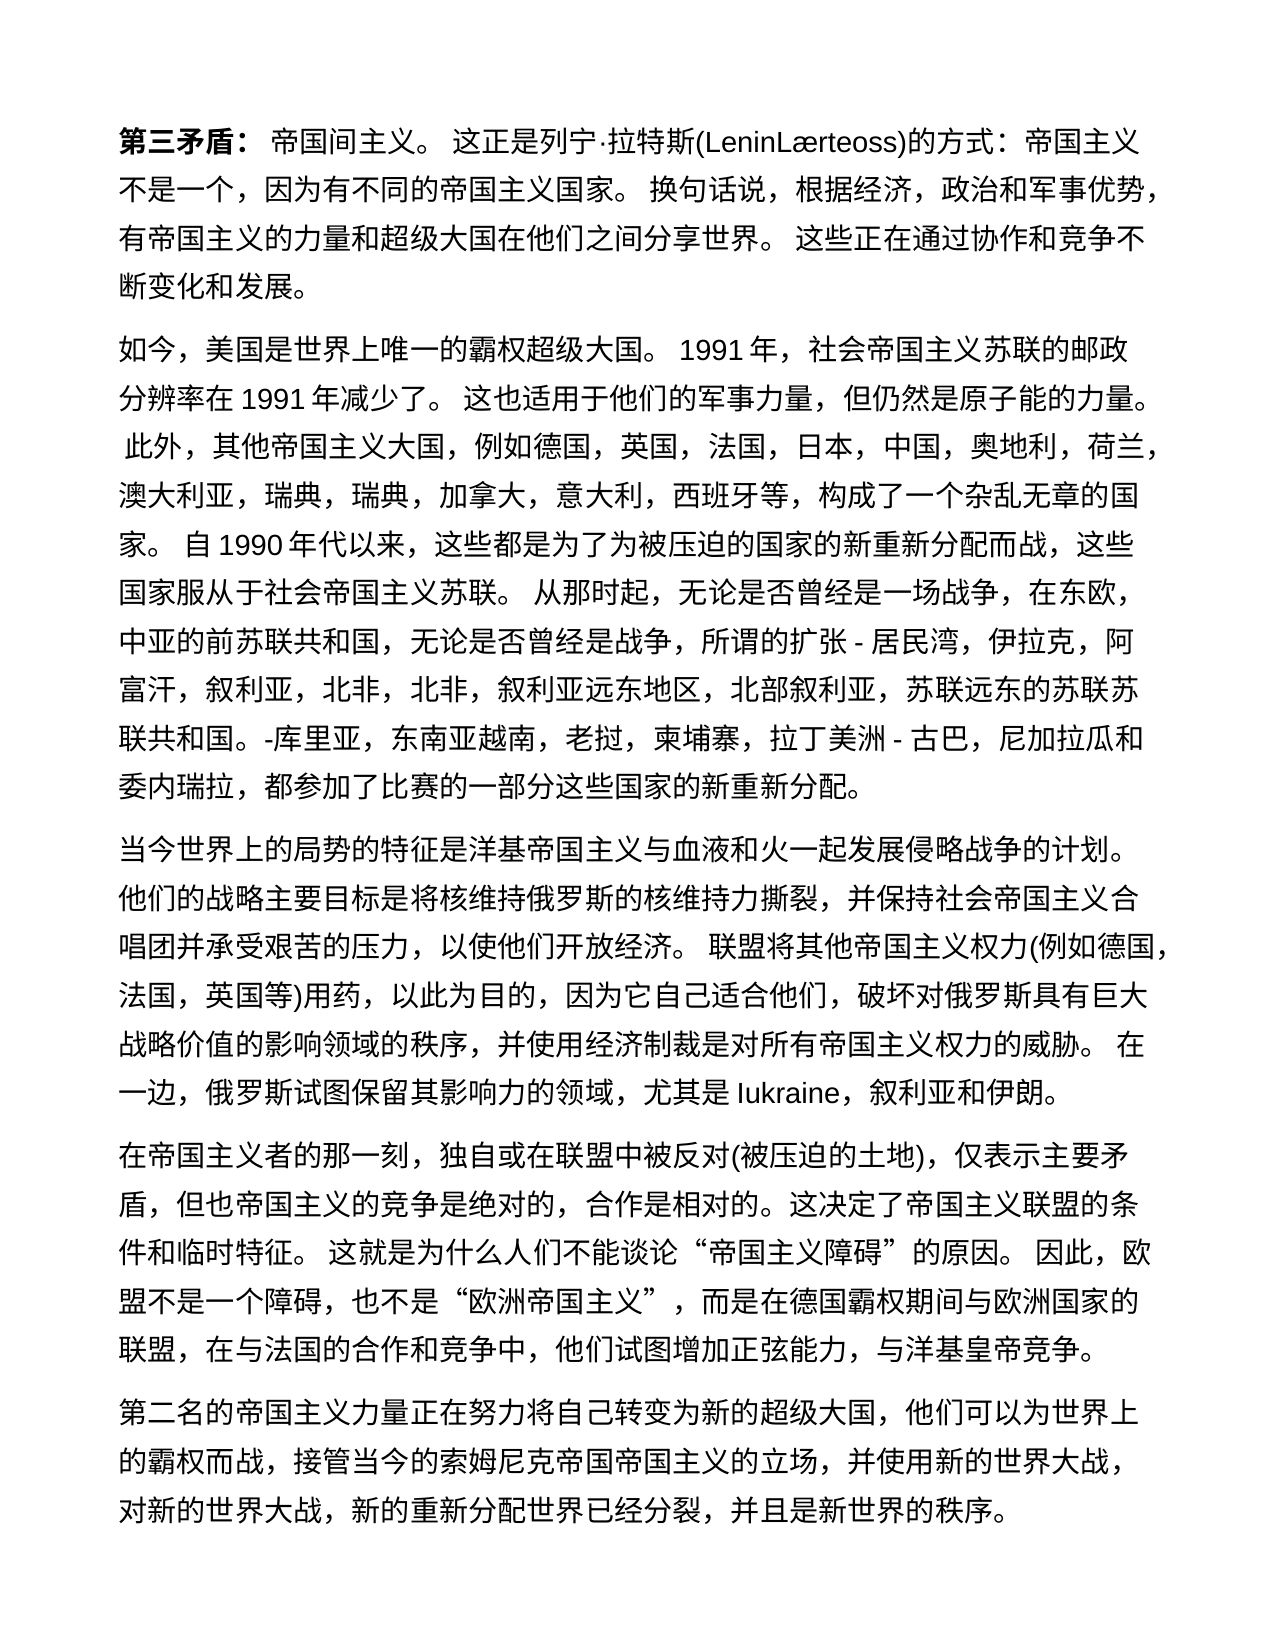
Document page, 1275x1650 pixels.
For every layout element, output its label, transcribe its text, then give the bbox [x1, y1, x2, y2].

text 当今世界上的局势的特征是洋基帝国主义与血液和火一起发展侵略战争的计划。 他们的战略主要目标是将核维持俄罗斯的核维持力撕裂，并保持社会帝国主义合唱团并承受艰苦的压力，以使他们开放经济。 联盟将其他帝国主义权力(例如德国，法国，英国等)用药，以此为目的，因为它自己适合他们，破坏对俄罗斯具有巨大战略价值的影响领域的秩序，并使用经济制裁是对所有帝国主义权力的威胁。 在一边，俄罗斯试图保留其影响力的领域，尤其是Iukraine，叙利亚和伊朗。 [118, 827, 1157, 1112]
text 第二名的帝国主义力量正在努力将自己转变为新的超级大国，他们可以为世界上的霸权而战，接管当今的索姆尼克帝国帝国主义的立场，并使用新的世界大战，对新的世界大战，新的重新分配世界已经分裂，并且是新世界的秩序。 [118, 1390, 1157, 1529]
text 第三矛盾： 帝国间主义。 这正是列宁·拉特斯(LeninLærteoss)的方式：帝国主义不是一个，因为有不同的帝国主义国家。 换句话说，根据经济，政治和军事优势，有帝国主义的力量和超级大国在他们之间分享世界。 这些正在通过协作和竞争不断变化和发展。 [118, 118, 1157, 306]
text 如今，美国是世界上唯一的霸权超级大国。 1991年，社会帝国主义苏联的邮政分辨率在1991年减少了。 这也适用于他们的军事力量，但仍然是原子能的力量。 此外，其他帝国主义大国，例如德国，英国，法国，日本，中国，奥地利，荷兰，澳大利亚，瑞典，瑞典，加拿大，意大利，西班牙等，构成了一个杂乱无章的国家。 自1990年代以来，这些都是为了为被压迫的国家的新重新分配而战，这些国家服从于社会帝国主义苏联。 从那时起，无论是否曾经是一场战争，在东欧，中亚的前苏联共和国，无论是否曾经是战争，所谓的扩张 - 居民湾，伊拉克，阿富汗，叙利亚，北非，北非，叙利亚远东地区，北部叙利亚，苏联远东的苏联苏联共和国。-库里亚，东南亚越南，老挝，柬埔寨，拉丁美洲 - 古巴，尼加拉瓜和委内瑞拉，都参加了比赛的一部分这些国家的新重新分配。 [118, 327, 1157, 806]
text 在帝国主义者的那一刻，独自或在联盟中被反对(被压迫的土地)，仅表示主要矛盾，但也帝国主义的竞争是绝对的，合作是相对的。这决定了帝国主义联盟的条件和临时特征。 这就是为什么人们不能谈论“帝国主义障碍”的原因。 因此，欧盟不是一个障碍，也不是“欧洲帝国主义”，而是在德国霸权期间与欧洲国家的联盟，在与法国的合作和竞争中，他们试图增加正弦能力，与洋基皇帝竞争。 [118, 1133, 1157, 1369]
